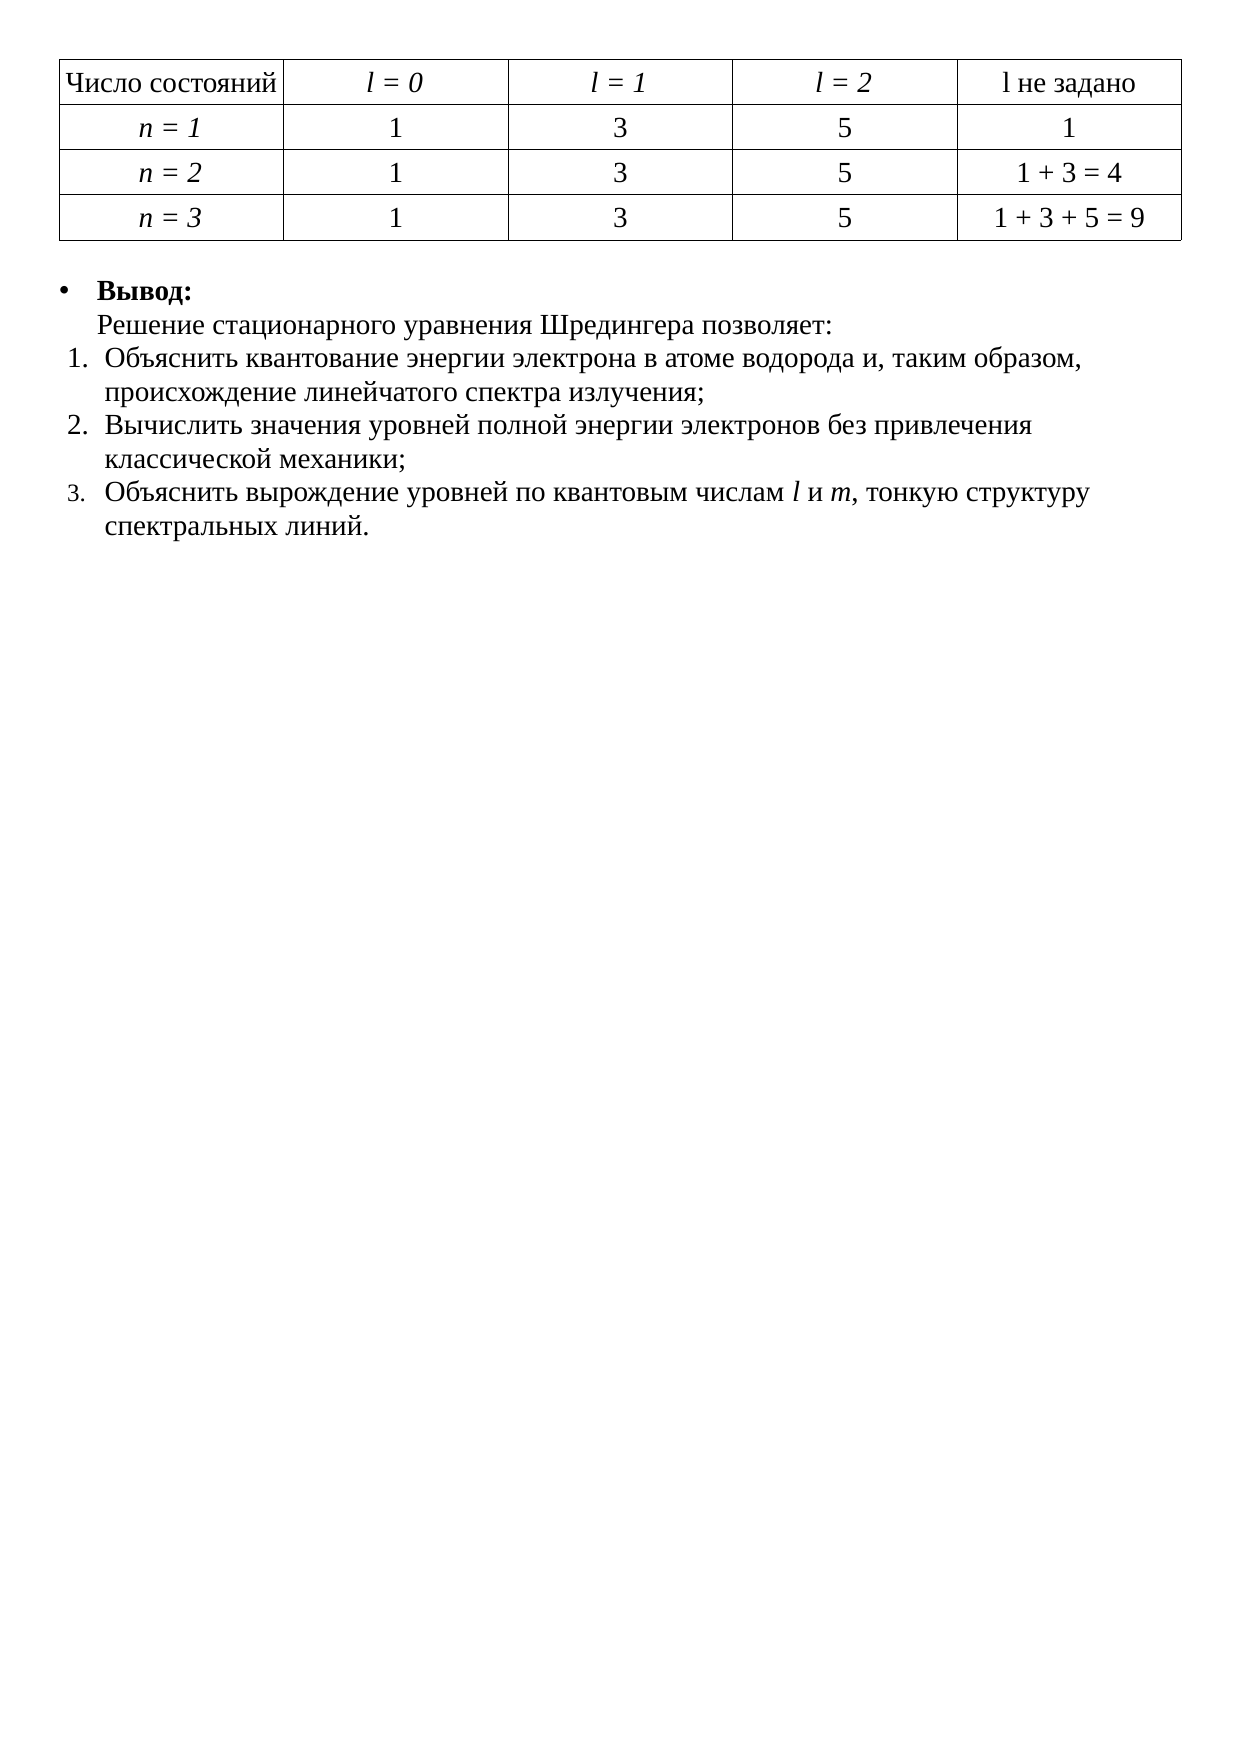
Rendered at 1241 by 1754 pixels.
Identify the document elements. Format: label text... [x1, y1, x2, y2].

table_cell 1 [284, 105, 508, 149]
table_cell 5 [733, 150, 957, 194]
table_cell n = 2 [60, 150, 283, 194]
table_cell 1 [958, 105, 1181, 149]
table_cell 5 [733, 195, 957, 239]
table_cell 1 [284, 195, 508, 239]
table_cell n = 1 [60, 105, 283, 149]
list Вывод: [59, 273, 1181, 307]
table_cell 3 [509, 105, 732, 149]
list Вычислить значения уровней полной энергии электронов без привлечения классической механики; [67, 407, 1181, 474]
table_header l = 2 [733, 60, 957, 104]
table_header l не задано [958, 60, 1181, 104]
table_cell 3 [509, 195, 732, 239]
table_header Число состояний [60, 60, 283, 104]
table_cell 1 + 3 = 4 [958, 150, 1181, 194]
table_header l = 1 [509, 60, 732, 104]
table_cell 5 [733, 105, 957, 149]
table_cell n = 3 [60, 195, 283, 239]
table_cell 1 + 3 + 5 = 9 [958, 195, 1181, 239]
list Объяснить квантование энергии электрона в атоме водорода и, таким образом, происхождение линейчатого спектра излучения; [67, 340, 1181, 407]
list Решение стационарного уравнения Шредингера позволяет: [59, 307, 1181, 340]
table_cell 3 [509, 150, 732, 194]
table_header l = 0 [284, 60, 508, 104]
list Объяснить вырождение уровней по квантовым числам l и m, тонкую структуру спектральных линий. [67, 474, 1181, 542]
table_cell 1 [284, 150, 508, 194]
